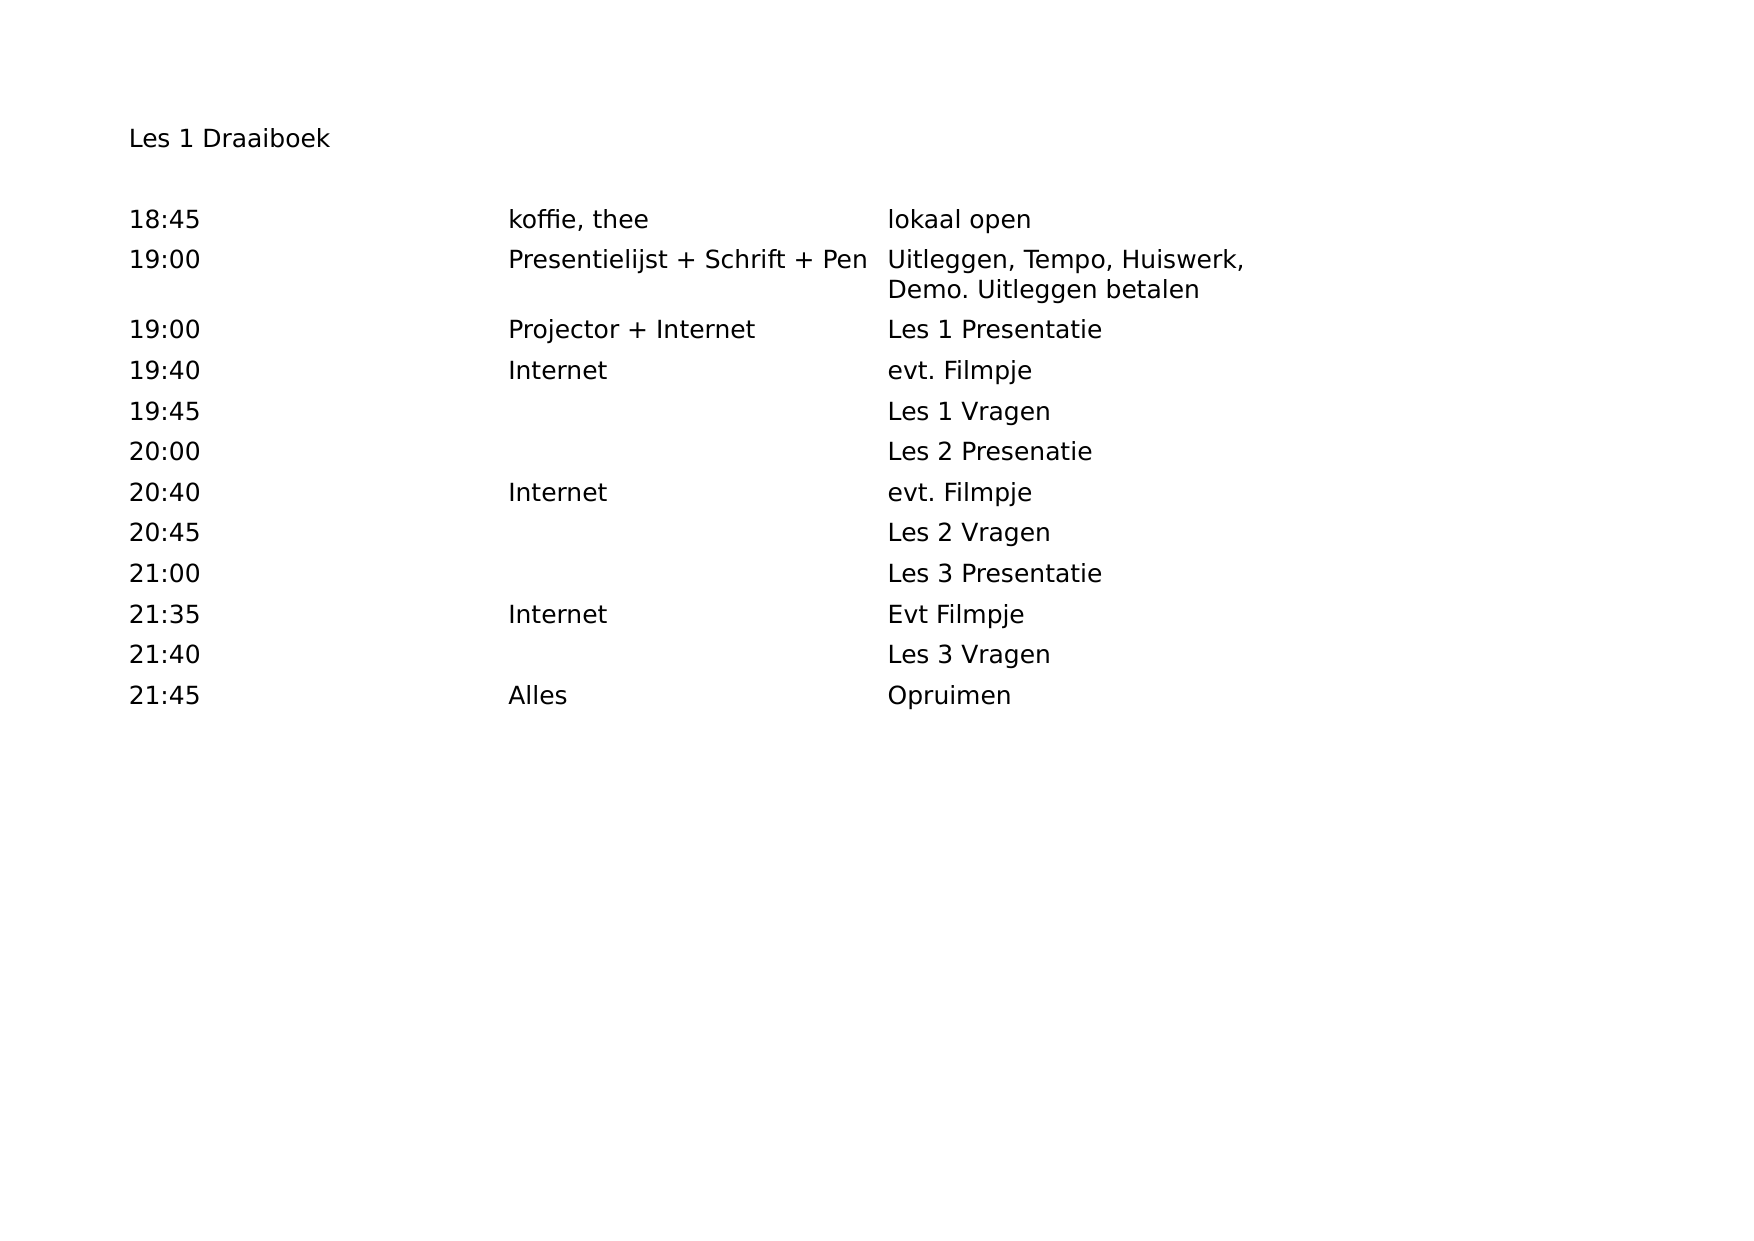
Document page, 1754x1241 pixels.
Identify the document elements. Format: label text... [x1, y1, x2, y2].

table_cell Uitleggen, Tempo, Huiswerk, Demo. Uitleggen betalen [882, 240, 1261, 310]
table_cell [123, 159, 502, 199]
table_cell Alles [502, 675, 882, 716]
table_cell Internet [502, 594, 882, 635]
table_cell [1261, 391, 1641, 432]
table_cell [123, 716, 502, 757]
table_cell [1261, 675, 1641, 716]
table_cell Les 2 Vragen [882, 513, 1261, 553]
table_cell Les 3 Presentatie [882, 554, 1261, 594]
table_cell Evt Filmpje [882, 594, 1261, 635]
table_cell 19:00 [123, 240, 502, 310]
table_cell [502, 716, 882, 757]
table_cell Les 3 Vragen [882, 635, 1261, 675]
table_cell 21:00 [123, 554, 502, 594]
table_header Les 1 Draaiboek [123, 118, 1641, 159]
table_cell [1261, 513, 1641, 553]
table_cell Projector + Internet [502, 310, 882, 350]
table_cell Opruimen [882, 675, 1261, 716]
table_cell 21:45 [123, 675, 502, 716]
table_cell [1261, 432, 1641, 472]
table_cell [882, 159, 1261, 199]
table_cell [1261, 472, 1641, 513]
table_cell lokaal open [882, 199, 1261, 240]
table_cell Les 1 Presentatie [882, 310, 1261, 350]
table_cell 18:45 [123, 199, 502, 240]
table_cell [1261, 716, 1641, 757]
table_cell [502, 635, 882, 675]
table_cell Internet [502, 350, 882, 391]
table_cell evt. Filmpje [882, 472, 1261, 513]
table_cell koffie, thee [502, 199, 882, 240]
table_cell [1261, 594, 1641, 635]
table_cell 20:00 [123, 432, 502, 472]
table_cell Presentielijst + Schrift + Pen [502, 240, 882, 310]
table_cell [1261, 240, 1641, 310]
table_cell [1261, 159, 1641, 199]
table_cell Les 2 Presenatie [882, 432, 1261, 472]
table_cell [1261, 554, 1641, 594]
table_cell [882, 716, 1261, 757]
table_cell [502, 513, 882, 553]
table_cell Internet [502, 472, 882, 513]
table_cell [502, 554, 882, 594]
table_cell 21:40 [123, 635, 502, 675]
table_cell 21:35 [123, 594, 502, 635]
table_cell 20:40 [123, 472, 502, 513]
table_cell 20:45 [123, 513, 502, 553]
table_cell [502, 432, 882, 472]
table_cell Les 1 Vragen [882, 391, 1261, 432]
table_cell 19:45 [123, 391, 502, 432]
table_cell [1261, 350, 1641, 391]
table_cell [502, 159, 882, 199]
table_cell [1261, 310, 1641, 350]
table_cell evt. Filmpje [882, 350, 1261, 391]
table_cell [502, 391, 882, 432]
table_cell [1261, 199, 1641, 240]
table_cell 19:40 [123, 350, 502, 391]
table_cell [1261, 635, 1641, 675]
table_cell 19:00 [123, 310, 502, 350]
